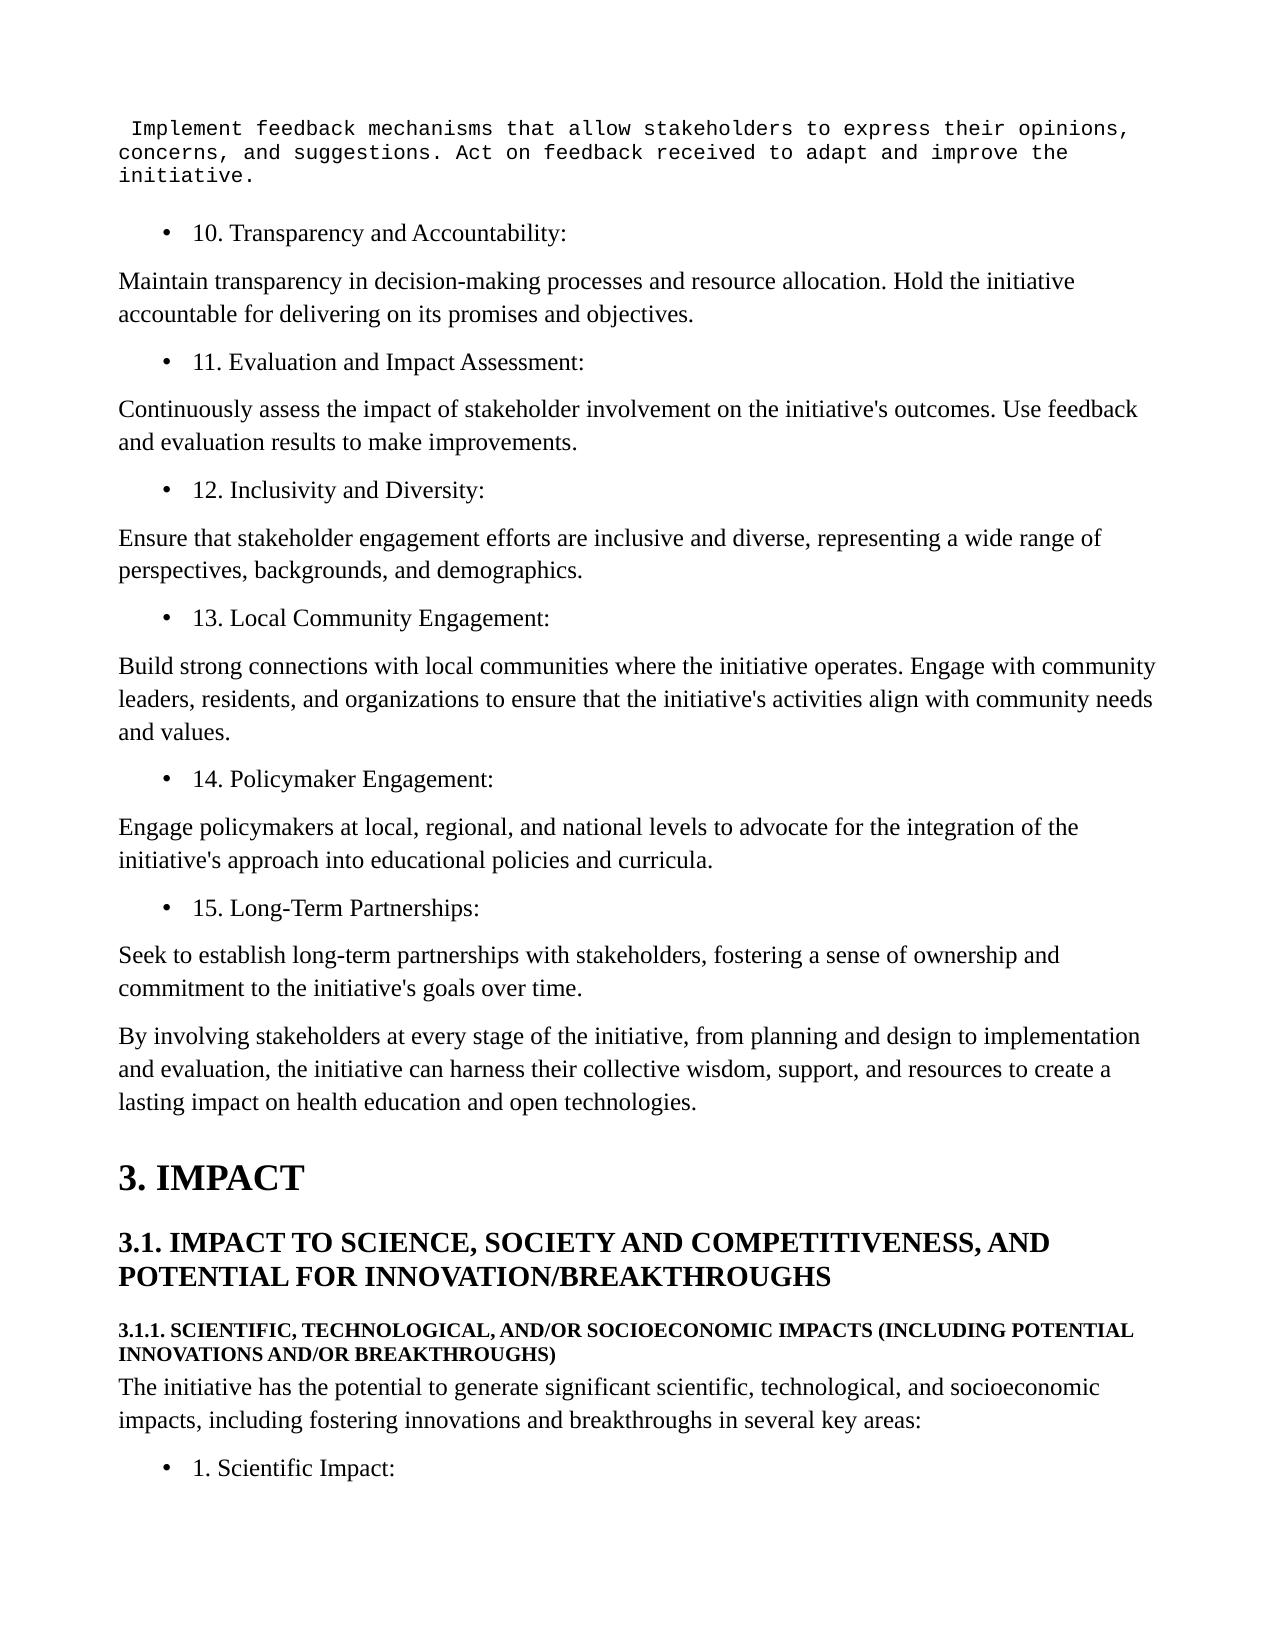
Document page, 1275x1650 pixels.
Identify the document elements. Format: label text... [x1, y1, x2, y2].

subtitle 3.1.1. SCIENTIFIC, TECHNOLOGICAL, AND/OR SOCIOECONOMIC IMPACTS (INCLUDING POTENTIAL INNOVATIONS AND/OR BREAKTHROUGHS) [118, 1318, 1157, 1366]
subtitle 3.1. IMPACT TO SCIENCE, SOCIETY AND COMPETITIVENESS, AND POTENTIAL FOR INNOVATION/BREAKTHROUGHS [118, 1226, 1157, 1293]
text Implement feedback mechanisms that allow stakeholders to express their opinions, concerns, and suggestions. Act on feedback received to adapt and improve the initiative. [118, 118, 1157, 189]
text Seek to establish long-term partnerships with stakeholders, fostering a sense of ownership and commitment to the initiative's goals over time. [118, 940, 1157, 1002]
subtitle 3. IMPACT [118, 1155, 1157, 1198]
list 13. Local Community Engagement: [162, 603, 1157, 632]
list 12. Inclusivity and Diversity: [162, 475, 1157, 504]
text Engage policymakers at local, regional, and national levels to advocate for the integration of the initiative's approach into educational policies and curricula. [118, 812, 1157, 874]
text By involving stakeholders at every stage of the initiative, from planning and design to implementation and evaluation, the initiative can harness their collective wisdom, support, and resources to create a lasting impact on health education and open technologies. [118, 1021, 1157, 1116]
text Maintain transparency in decision-making processes and resource allocation. Hold the initiative accountable for delivering on its promises and objectives. [118, 266, 1157, 328]
text Build strong connections with local communities where the initiative operates. Engage with community leaders, residents, and organizations to ensure that the initiative's activities align with community needs and values. [118, 651, 1157, 746]
list 14. Policymaker Engagement: [162, 764, 1157, 793]
text Continuously assess the impact of stakeholder involvement on the initiative's outcomes. Use feedback and evaluation results to make improvements. [118, 394, 1157, 456]
list 15. Long-Term Partnerships: [162, 893, 1157, 921]
list 1. Scientific Impact: [162, 1453, 1157, 1481]
text The initiative has the potential to generate significant scientific, technological, and socioeconomic impacts, including fostering innovations and breakthroughs in several key areas: [118, 1372, 1157, 1434]
list 10. Transparency and Accountability: [162, 218, 1157, 247]
list 11. Evaluation and Impact Assessment: [162, 347, 1157, 376]
text Ensure that stakeholder engagement efforts are inclusive and diverse, representing a wide range of perspectives, backgrounds, and demographics. [118, 523, 1157, 584]
